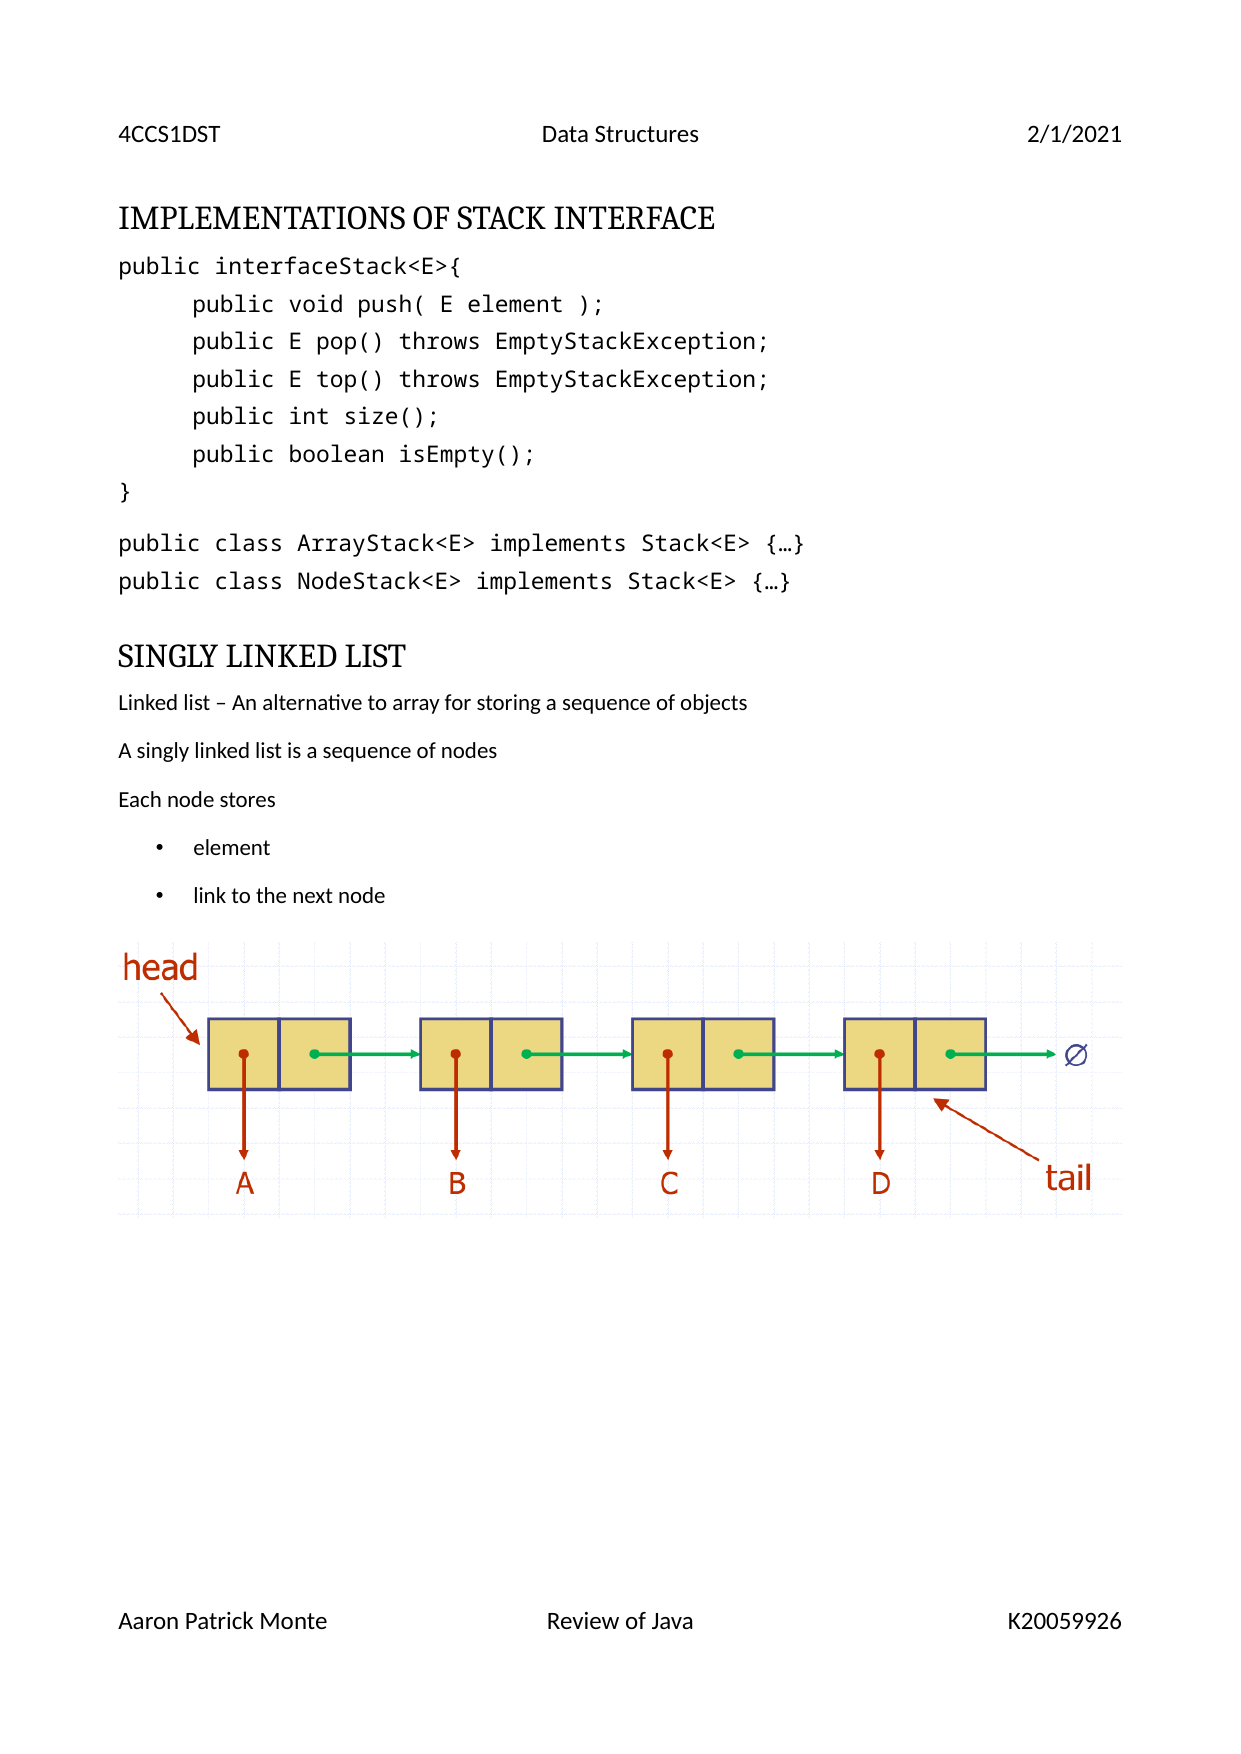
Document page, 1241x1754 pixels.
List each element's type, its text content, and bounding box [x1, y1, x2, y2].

subtitle Singly linked list [118, 637, 1122, 676]
list element [156, 833, 1122, 861]
text A singly linked list is a sequence of nodes [118, 737, 1122, 765]
text public class ArrayStack<E> implements Stack<E> {…} public class NodeStack<E> implements Stack<E> {…} [118, 527, 1122, 596]
picture [118, 942, 1123, 1218]
subtitle Implementations of stack interface [118, 199, 1122, 237]
text public interfaceStack<E>{ public void push( E element ); public E pop() throws EmptyStackException; public E top() throws EmptyStackException; public int size(); public boolean isEmpty(); } [118, 250, 1122, 506]
list link to the next node [156, 881, 1122, 909]
text Linked list – An alternative to array for storing a sequence of objects [118, 688, 1122, 717]
text Each node stores [118, 785, 1122, 813]
